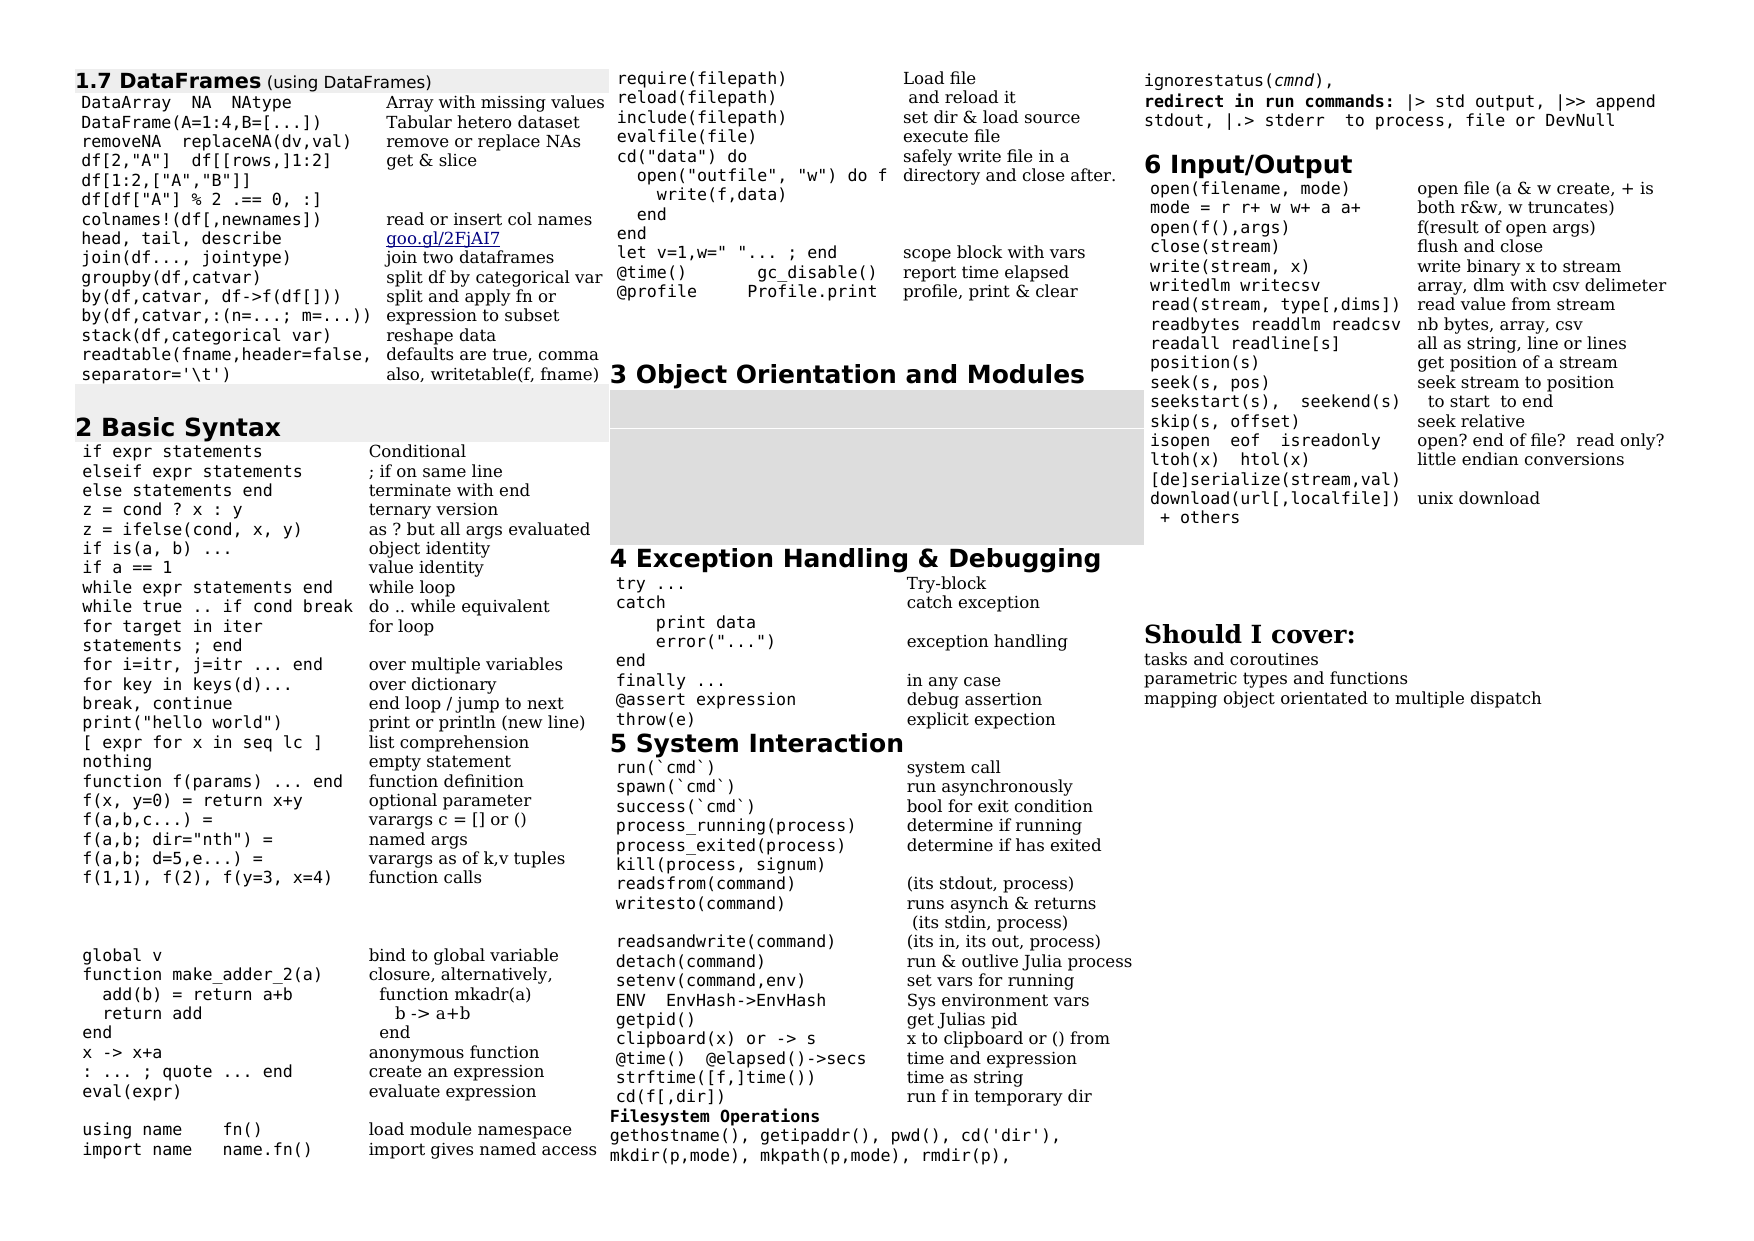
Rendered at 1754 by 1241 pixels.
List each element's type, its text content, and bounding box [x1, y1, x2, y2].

table_cell nothing [76, 752, 362, 772]
table_cell [380, 190, 609, 209]
table_cell [1411, 470, 1679, 489]
table_cell import name name.fn() [76, 1140, 362, 1159]
table_cell df[1:2,["A","B"]] [75, 171, 380, 190]
table_cell [926, 467, 1144, 487]
table_cell ENV EnvHash->EnvHash [610, 991, 901, 1010]
text redirect in run commands: |> std output, |>> append stdout, |.> stderr to process, file or DevNull [1144, 92, 1678, 130]
text gethostname(), getipaddr(), pwd(), cd('dir'), mkdir(p,mode), mkpath(p,mode), rmdir(p), [609, 1126, 1144, 1165]
table_cell read or insert col names [380, 210, 609, 229]
table_cell [76, 927, 362, 946]
table_cell open? end of file? read only? [1411, 431, 1679, 450]
table_cell using name fn() [76, 1120, 362, 1140]
table_cell [926, 448, 1144, 467]
table_cell bind to global variable [363, 946, 609, 965]
table_cell break, continue [76, 694, 362, 713]
table_cell @time() gc_disable() [611, 263, 897, 282]
table_header if expr statements elseif expr statements [76, 442, 362, 481]
text 1.7 DataFrames (using DataFrames) [75, 69, 609, 93]
table_cell f(1,1), f(2), f(y=3, x=4) [76, 869, 362, 888]
table_cell f(a,b; d=5,e...) = [76, 849, 362, 868]
table_cell seekstart(s), seekend(s) [1144, 392, 1411, 411]
table_cell strftime([f,]time()) [610, 1068, 901, 1087]
table_cell over multiple variables [363, 655, 609, 675]
table_cell getpid() [610, 1010, 901, 1029]
table_cell [611, 301, 897, 321]
text 3 Object Orientation and Modules [609, 361, 1144, 390]
table_cell import gives named access [363, 1140, 609, 1159]
table_cell close(stream) [1144, 237, 1411, 256]
table_cell readsandwrite(command) [610, 933, 901, 952]
table_cell else statements end [76, 481, 362, 500]
table_cell seek stream to position [1411, 373, 1679, 392]
table_cell explicit expection [901, 710, 1144, 729]
table_cell success(`cmd`) [610, 797, 901, 816]
table_cell download(url[,localfile]) [1144, 489, 1411, 508]
table_cell get position of a stream [1411, 353, 1679, 373]
table_header run(`cmd`) [610, 758, 901, 777]
table_cell [610, 487, 926, 506]
table_cell while true .. if cond break [76, 597, 362, 617]
table_cell colnames!(df[,newnames]) [75, 210, 380, 229]
table_cell split and apply fn or expression to subset [380, 287, 609, 326]
table_cell ternary version [363, 500, 609, 520]
table_cell writedlm writecsv [1144, 276, 1411, 295]
table_cell groupby(df,catvar) [75, 268, 380, 287]
table_cell eval(expr) [76, 1082, 362, 1101]
table_cell f(a,b,c...) = [76, 810, 362, 830]
table_cell x to clipboard or () from [901, 1029, 1144, 1049]
table_cell [de]serialize(stream,val) [1144, 470, 1411, 489]
table_cell global v [76, 946, 362, 965]
text 6 Input/Output [1144, 150, 1678, 179]
table_cell time as string [901, 1068, 1144, 1087]
table_cell [926, 429, 1144, 448]
table_cell while expr statements end [76, 578, 362, 597]
table_cell let v=1,w=" "... ; end [611, 243, 897, 263]
table_cell little endian conversions [1411, 450, 1679, 469]
table_cell [380, 171, 609, 190]
table_cell run asynchronously [901, 778, 1144, 797]
text Should I cover: [1144, 621, 1678, 650]
table_cell for target in iter statements ; end [76, 617, 362, 655]
table_cell goo.gl/2FjAI7 [380, 229, 609, 248]
table_cell print("hello world") [76, 714, 362, 733]
table_cell seek relative [1411, 411, 1679, 431]
table_cell named args [363, 830, 609, 849]
table_cell anonymous function [363, 1043, 609, 1062]
table_cell cd("data") do open("outfile", "w") do f write(f,data) end end [611, 146, 897, 243]
table_header [610, 390, 926, 409]
table_cell load module namespace [363, 1120, 609, 1140]
table_cell as ? but all args evaluated [363, 520, 609, 539]
text 2 Basic Syntax [75, 413, 609, 442]
table_cell write binary x to stream [1411, 256, 1679, 276]
table_cell Sys environment vars [901, 991, 1144, 1010]
table_cell remove or replace NAs [380, 132, 609, 151]
table_cell terminate with end [363, 481, 609, 500]
table_cell + others [1144, 508, 1411, 528]
table_cell [76, 1101, 362, 1120]
table_cell for loop [363, 617, 609, 655]
table_cell array, dlm with csv delimeter [1411, 276, 1679, 295]
table_cell setenv(command,env) [610, 971, 901, 991]
table_cell ltoh(x) htol(x) [1144, 450, 1411, 469]
table_cell run & outlive Julia process [901, 952, 1144, 971]
table_cell empty statement [363, 752, 609, 772]
table_cell kill(process, signum) [610, 855, 901, 874]
table_cell determine if running [901, 816, 1144, 836]
table_cell value identity [363, 559, 609, 578]
table_cell [ expr for x in seq lc ] [76, 733, 362, 752]
table_cell report time elapsed [897, 263, 1144, 282]
table_cell for i=itr, j=itr ... end [76, 655, 362, 675]
table_cell [76, 907, 362, 927]
table_header open file (a & w create, + is both r&w, w truncates) [1411, 179, 1679, 218]
table_header Conditional ; if on same line [363, 442, 609, 481]
table_cell readsfrom(command) [610, 874, 901, 894]
text parametric types and functions [1144, 669, 1678, 689]
table_cell determine if has exited [901, 836, 1144, 855]
table_cell reshape data [380, 326, 609, 345]
table_cell get Julias pid [901, 1010, 1144, 1029]
table_cell list comprehension [363, 733, 609, 752]
table_cell f(result of open args) [1411, 218, 1679, 237]
table_cell read value from stream [1411, 295, 1679, 314]
text 5 System Interaction [609, 729, 1144, 758]
table_header system call [901, 758, 1144, 777]
table_cell Load file and reload it [897, 69, 1144, 108]
table_cell join two dataframes [380, 248, 609, 268]
table_cell include(filepath) [611, 108, 897, 127]
table_header open(filename, mode) mode = r r+ w w+ a a+ [1144, 179, 1411, 218]
table_cell split df by categorical var [380, 268, 609, 287]
table_header DataArray NA NAtype [75, 93, 380, 113]
table_cell for key in keys(d)... [76, 675, 362, 694]
table_cell execute file [897, 127, 1144, 146]
table_cell while loop [363, 578, 609, 597]
table_cell [926, 409, 1144, 428]
table_cell x -> x+a [76, 1043, 362, 1062]
table_cell varargs as of k,v tuples [363, 849, 609, 868]
text mapping object orientated to multiple dispatch [1144, 689, 1678, 708]
table_cell f(x, y=0) = return x+y [76, 791, 362, 810]
table_cell to start to end [1411, 392, 1679, 411]
table_cell write(stream, x) [1144, 256, 1411, 276]
table_cell Tabular hetero dataset [380, 113, 609, 132]
table_cell [610, 913, 901, 932]
table_cell [926, 525, 1144, 545]
table_cell create an expression [363, 1062, 609, 1082]
table_cell process_running(process) [610, 816, 901, 836]
text 4 Exception Handling & Debugging [609, 545, 1144, 574]
table_cell all as string, line or lines [1411, 334, 1679, 353]
table_cell [76, 888, 362, 907]
table_cell do .. while equivalent [363, 597, 609, 617]
table_cell seek(s, pos) [1144, 373, 1411, 392]
table_cell get & slice [380, 151, 609, 171]
text Filesystem Operations [609, 1107, 1144, 1126]
table_cell f(a,b; dir="nth") = [76, 830, 362, 849]
table_cell object identity [363, 539, 609, 558]
table_cell [1411, 508, 1679, 528]
table_cell evalfile(file) [611, 127, 897, 146]
table_cell function calls [363, 869, 609, 888]
table_cell [901, 855, 1144, 874]
table_cell optional parameter [363, 791, 609, 810]
table_header [926, 390, 1144, 409]
table_cell readbytes readdlm readcsv [1144, 315, 1411, 334]
table_cell nb bytes, array, csv [1411, 315, 1679, 334]
table_cell removeNA replaceNA(dv,val) [75, 132, 380, 151]
text ignorestatus(cmnd), [1144, 69, 1678, 92]
table_cell spawn(`cmd`) [610, 778, 901, 797]
table_cell function make_adder_2(a) add(b) = return a+b return add end [76, 965, 362, 1043]
table_cell readall readline[s] [1144, 334, 1411, 353]
table_cell writesto(command) [610, 894, 901, 913]
table_cell head, tail, describe [75, 229, 380, 248]
table_cell z = cond ? x : y [76, 500, 362, 520]
table_cell time and expression [901, 1049, 1144, 1068]
table_cell @profile Profile.print [611, 282, 897, 301]
table_cell print or println (new line) [363, 714, 609, 733]
table_cell [610, 429, 926, 448]
table_cell skip(s, offset) [1144, 411, 1411, 431]
table_cell [363, 1101, 609, 1120]
table_cell flush and close [1411, 237, 1679, 256]
table_cell df[df["A"] % 2 .== 0, :] [75, 190, 380, 209]
table_cell : ... ; quote ... end [76, 1062, 362, 1082]
table_cell require(filepath) reload(filepath) [611, 69, 897, 108]
table_header Try-block catch exception exception handling in any case [901, 574, 1144, 690]
table_cell @time() @elapsed()->secs [610, 1049, 901, 1068]
table_cell debug assertion [901, 690, 1144, 709]
table_cell function f(params) ... end [76, 772, 362, 791]
table_cell [926, 487, 1144, 506]
table_cell run f in temporary dir [901, 1088, 1144, 1107]
table_cell [363, 927, 609, 946]
table_cell position(s) [1144, 353, 1411, 373]
table_cell [897, 301, 1144, 321]
table_cell by(df,catvar, df->f(df[])) by(df,catvar,:(n=...; m=...)) [75, 287, 380, 326]
table_cell if a == 1 [76, 559, 362, 578]
table_cell read(stream, type[,dims]) [1144, 295, 1411, 314]
table_cell stack(df,categorical var) [75, 326, 380, 345]
table_cell evaluate expression [363, 1082, 609, 1101]
table_cell function definition [363, 772, 609, 791]
text tasks and coroutines [1144, 650, 1678, 669]
table_cell varargs c = [] or () [363, 810, 609, 830]
table_cell cd(f[,dir]) [610, 1088, 901, 1107]
table_header try ... catch print data error("...") end finally ... [610, 574, 901, 690]
table_cell df[2,"A"] df[[rows,]1:2] [75, 151, 380, 171]
table_cell [610, 448, 926, 467]
table_cell set vars for running [901, 971, 1144, 991]
table_cell open(f(),args) [1144, 218, 1411, 237]
table_cell process_exited(process) [610, 836, 901, 855]
table_cell [610, 409, 926, 428]
table_cell set dir & load source [897, 108, 1144, 127]
table_header Array with missing values [380, 93, 609, 113]
table_cell runs asynch & returns [901, 894, 1144, 913]
table_cell unix download [1411, 489, 1679, 508]
table_cell z = ifelse(cond, x, y) [76, 520, 362, 539]
table_cell [363, 907, 609, 927]
table_cell @assert expression [610, 690, 901, 709]
table_cell (its in, its out, process) [901, 933, 1144, 952]
table_cell clipboard(x) or -> s [610, 1029, 901, 1049]
table_cell detach(command) [610, 952, 901, 971]
table_cell [363, 888, 609, 907]
table_cell [610, 506, 926, 525]
table_cell join(df..., jointype) [75, 248, 380, 268]
table_cell bool for exit condition [901, 797, 1144, 816]
table_cell throw(e) [610, 710, 901, 729]
table_cell over dictionary [363, 675, 609, 694]
table_cell end loop / jump to next [363, 694, 609, 713]
table_cell if is(a, b) ... [76, 539, 362, 558]
table_cell readtable(fname,header=false, separator='\t') [75, 345, 380, 384]
table_cell closure, alternatively, function mkadr(a) b -> a+b end [363, 965, 609, 1043]
table_cell (its stdout, process) [901, 874, 1144, 894]
table_cell profile, print & clear [897, 282, 1144, 301]
table_cell defaults are true, comma also, writetable(f, fname) [380, 345, 609, 384]
table_cell DataFrame(A=1:4,B=[...]) [75, 113, 380, 132]
table_cell [610, 467, 926, 487]
table_cell scope block with vars [897, 243, 1144, 263]
table_cell isopen eof isreadonly [1144, 431, 1411, 450]
table_cell [610, 525, 926, 545]
table_cell [926, 506, 1144, 525]
table_cell (its stdin, process) [901, 913, 1144, 932]
table_cell safely write file in a directory and close after. [897, 146, 1144, 243]
